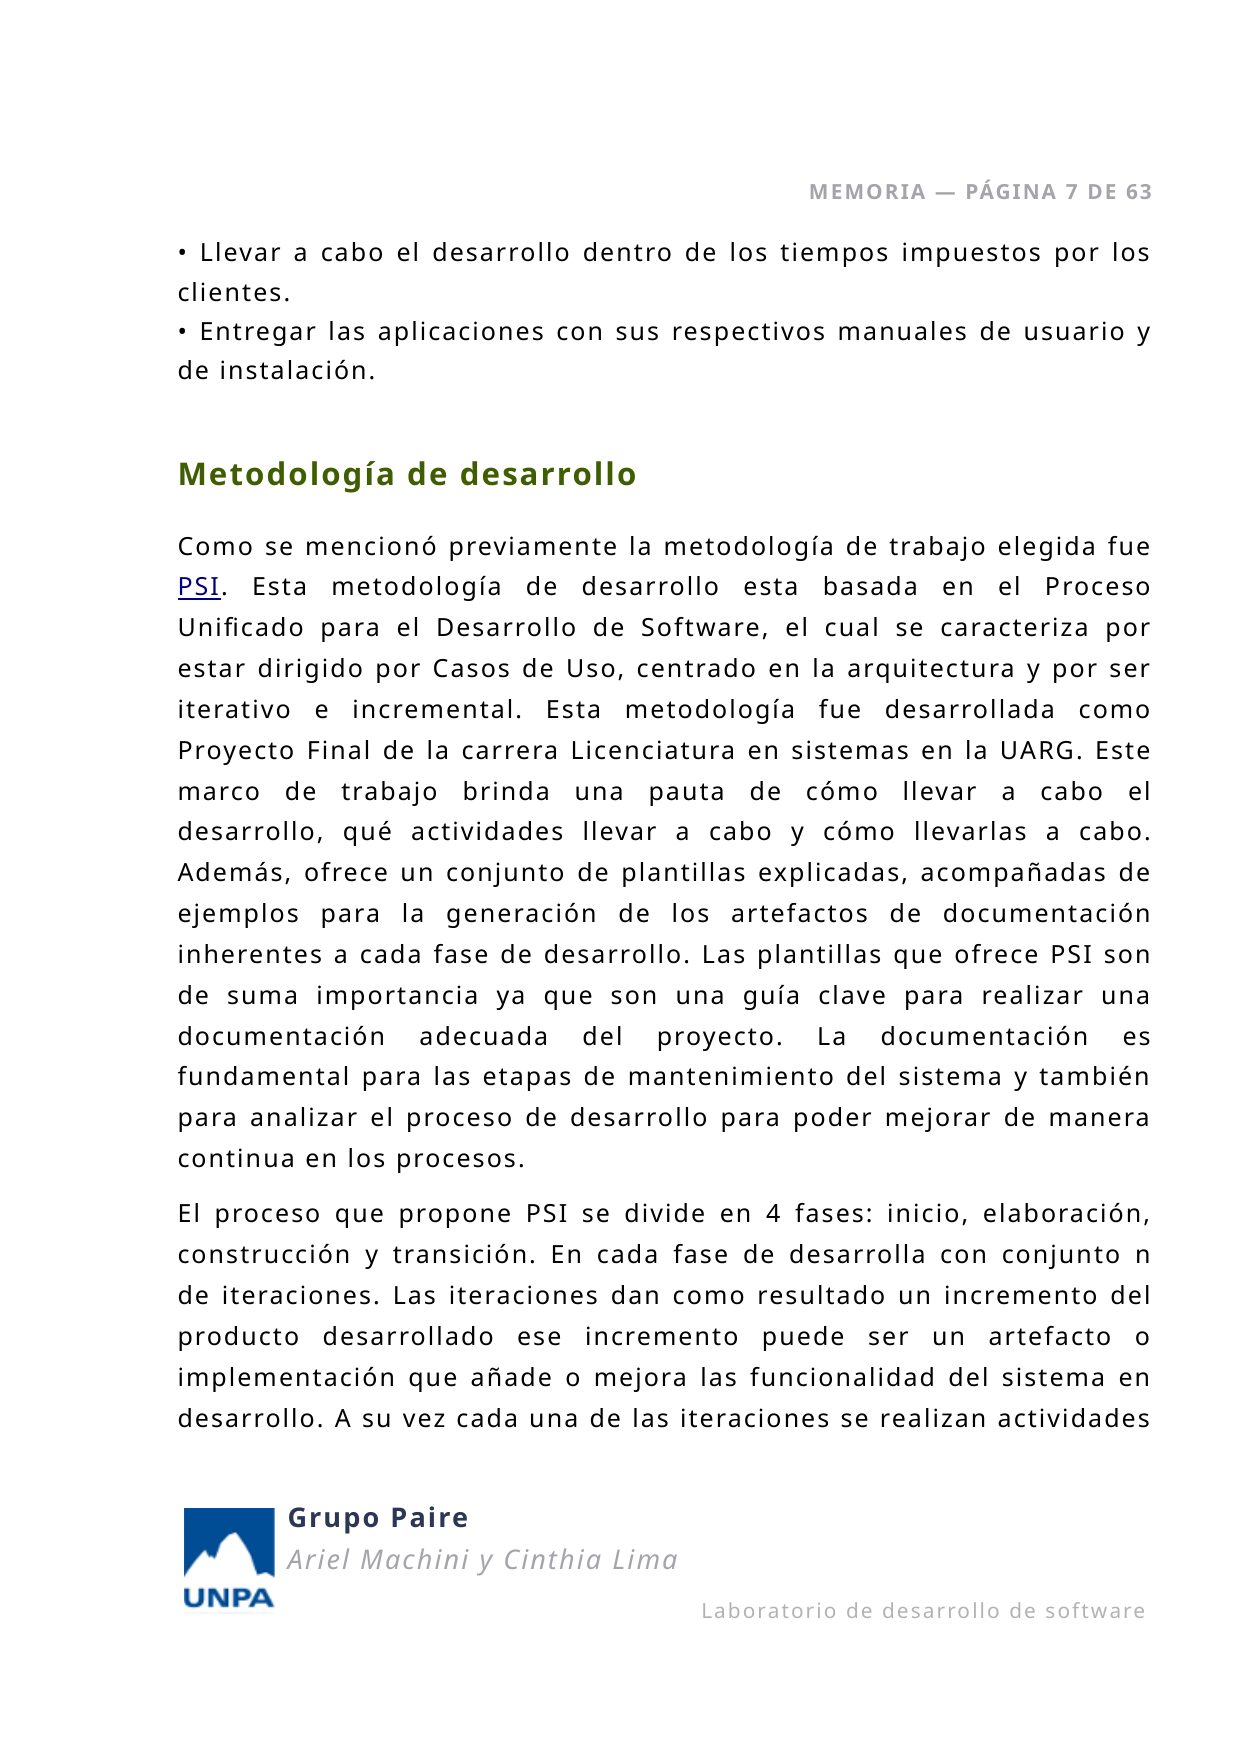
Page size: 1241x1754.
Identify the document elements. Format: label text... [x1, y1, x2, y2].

text Como se mencionó previamente la metodología de trabajo elegida fue PSI. Esta metodología de desarrollo esta basada en el Proceso Unificado para el Desarrollo de Software, el cual se caracteriza por estar dirigido por Casos de Uso, centrado en la arquitectura y por ser iterativo e incremental. Esta metodología fue desarrollada como Proyecto Final de la carrera Licenciatura en sistemas en la UARG. Este marco de trabajo brinda una pauta de cómo llevar a cabo el desarrollo, qué actividades llevar a cabo y cómo llevarlas a cabo. Además, ofrece un conjunto de plantillas explicadas, acompañadas de ejemplos para la generación de los artefactos de documentación inherentes a cada fase de desarrollo. Las plantillas que ofrece PSI son de suma importancia ya que son una guía clave para realizar una documentación adecuada del proyecto. La documentación es fundamental para las etapas de mantenimiento del sistema y también para analizar el proceso de desarrollo para poder mejorar de manera continua en los procesos. [177, 528, 1152, 1175]
subtitle Metodología de desarrollo [177, 452, 1152, 494]
text • Entregar las aplicaciones con sus respectivos manuales de usuario y de instalación. [177, 313, 1152, 387]
text El proceso que propone PSI se divide en 4 fases: inicio, elaboración, construcción y transición. En cada fase de desarrolla con conjunto n de iteraciones. Las iteraciones dan como resultado un incremento del producto desarrollado ese incremento puede ser un artefacto o implementación que añade o mejora las funcionalidad del sistema en desarrollo. A su vez cada una de las iteraciones se realizan actividades [177, 1196, 1152, 1434]
text • Llevar a cabo el desarrollo dentro de los tiempos impuestos por los clientes. [177, 235, 1152, 308]
picture [184, 1508, 275, 1614]
